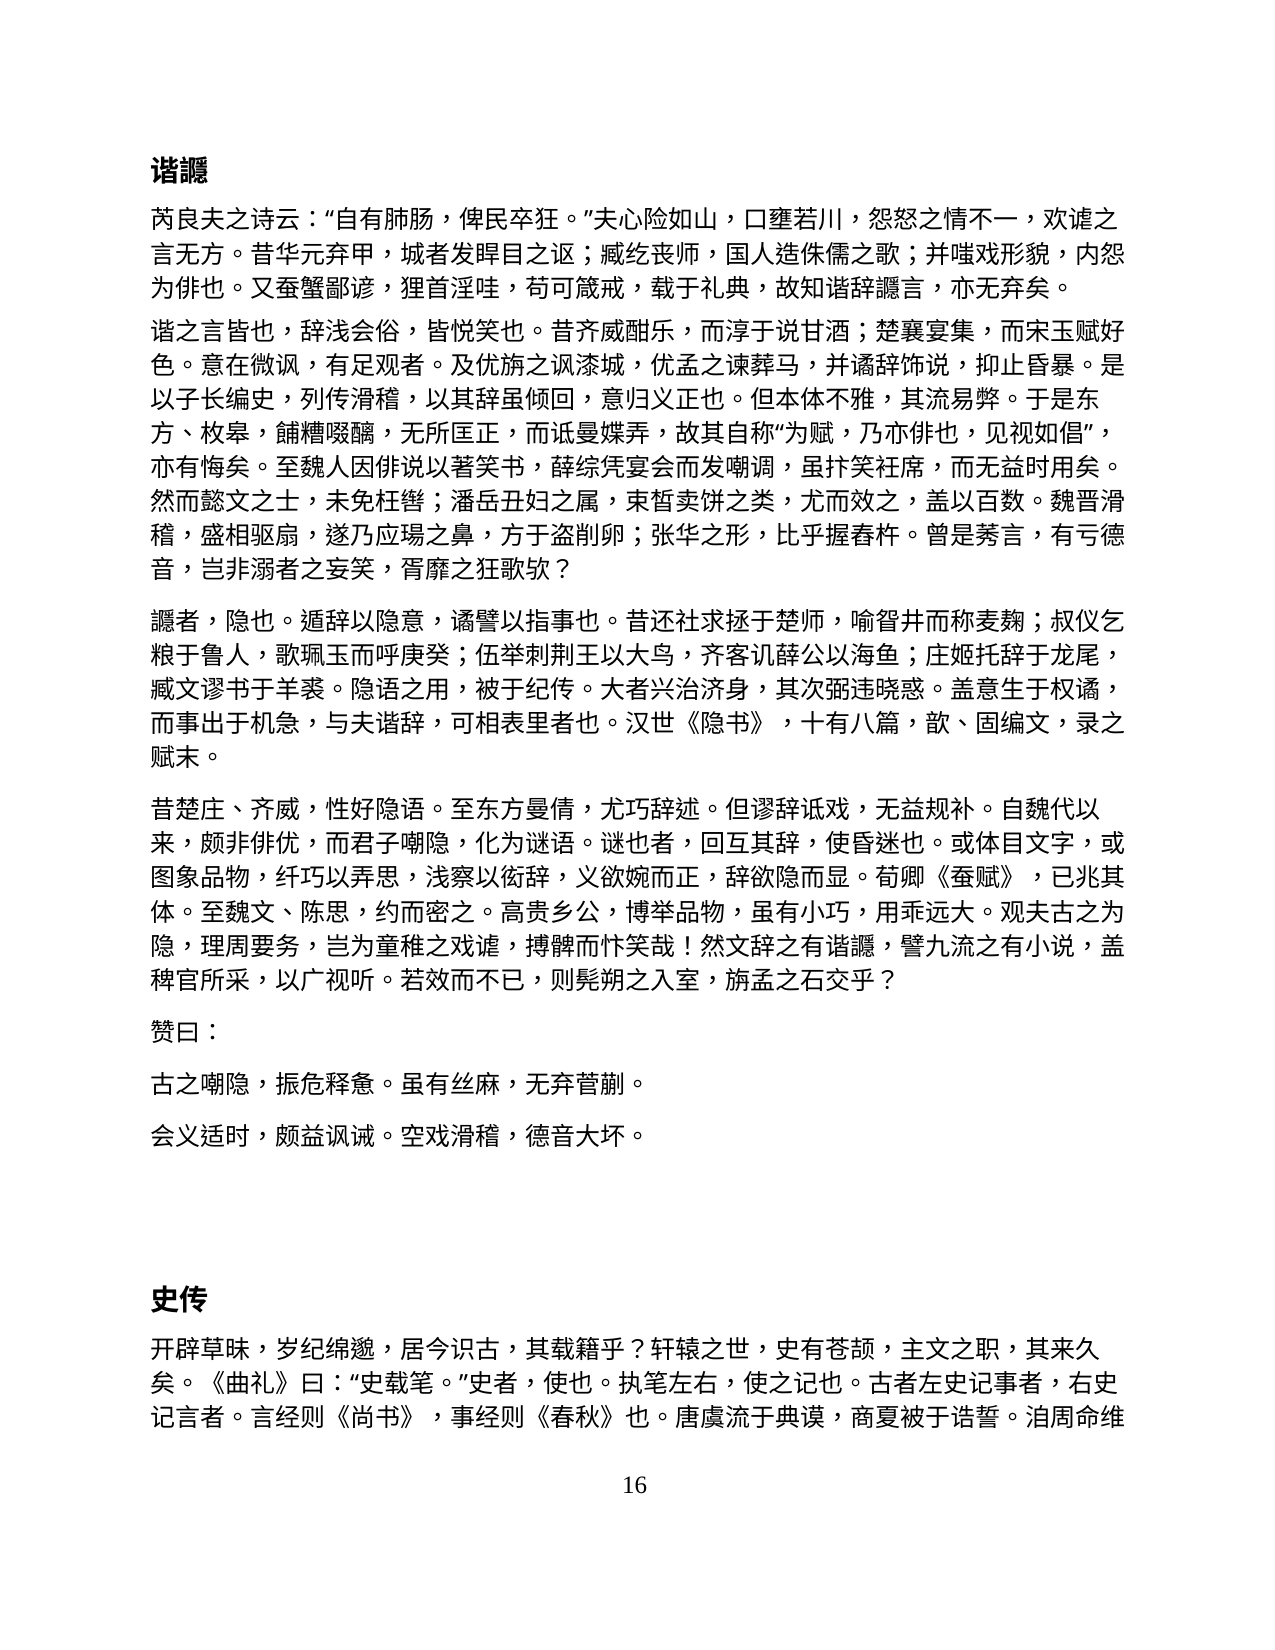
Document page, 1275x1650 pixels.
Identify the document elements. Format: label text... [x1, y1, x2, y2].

text 讔者，隐也。遁辞以隐意，谲譬以指事也。昔还社求拯于楚师，喻眢井而称麦麹；叔仪乞粮于鲁人，歌珮玉而呼庚癸；伍举刺荆王以大鸟，齐客讥薛公以海鱼；庄姬托辞于龙尾，臧文谬书于羊裘。隐语之用，被于纪传。大者兴治济身，其次弼违晓惑。盖意生于权谲，而事出于机急，与夫谐辞，可相表里者也。汉世《隐书》，十有八篇，歆、固编文，录之赋末。 [150, 604, 1125, 774]
text 会义适时，颇益讽诫。空戏滑稽，德音大坏。 [150, 1118, 1125, 1152]
text 昔楚庄、齐威，性好隐语。至东方曼倩，尤巧辞述。但谬辞诋戏，无益规补。自魏代以来，颇非俳优，而君子嘲隐，化为谜语。谜也者，回互其辞，使昏迷也。或体目文字，或图象品物，纤巧以弄思，浅察以衒辞，义欲婉而正，辞欲隐而显。荀卿《蚕赋》，已兆其体。至魏文、陈思，约而密之。高贵乡公，博举品物，虽有小巧，用乖远大。观夫古之为隐，理周要务，岂为童稚之戏谑，搏髀而忭笑哉！然文辞之有谐讔，譬九流之有小说，盖稗官所采，以广视听。若效而不已，则髡朔之入室，旃孟之石交乎？ [150, 792, 1125, 996]
text 古之嘲隐，振危释惫。虽有丝麻，无弃菅蒯。 [150, 1066, 1125, 1100]
subtitle 史传 [150, 1279, 1125, 1319]
text 开辟草昧，岁纪绵邈，居今识古，其载籍乎？轩辕之世，史有苍颉，主文之职，其来久矣。《曲礼》曰∶“史载笔。”史者，使也。执笔左右，使之记也。古者左史记事者，右史记言者。言经则《尚书》，事经则《春秋》也。唐虞流于典谟，商夏被于诰誓。洎周命维新，姬公定法，三正以班历，贯四时以联事。诸侯建邦，各有国史，彰善瘅恶，树之风声。自平王微弱，政不及雅，宪章散紊，彝伦攸斁。 [150, 1332, 1125, 1434]
text 芮良夫之诗云∶“自有肺肠，俾民卒狂。”夫心险如山，口壅若川，怨怒之情不一，欢谑之言无方。昔华元弃甲，城者发睅目之讴；臧纥丧师，国人造侏儒之歌；并嗤戏形貌，内怨为俳也。又蚕蟹鄙谚，狸首淫哇，苟可箴戒，载于礼典，故知谐辞讔言，亦无弃矣。 [150, 202, 1125, 304]
text 谐之言皆也，辞浅会俗，皆悦笑也。昔齐威酣乐，而淳于说甘酒；楚襄宴集，而宋玉赋好色。意在微讽，有足观者。及优旃之讽漆城，优孟之谏葬马，并谲辞饰说，抑止昏暴。是以子长编史，列传滑稽，以其辞虽倾回，意归义正也。但本体不雅，其流易弊。于是东方、枚皋，餔糟啜醨，无所匡正，而诋曼媟弄，故其自称“为赋，乃亦俳也，见视如倡”，亦有悔矣。至魏人因俳说以著笑书，薛综凭宴会而发嘲调，虽抃笑衽席，而无益时用矣。然而懿文之士，未免枉辔；潘岳丑妇之属，束皙卖饼之类，尤而效之，盖以百数。魏晋滑稽，盛相驱扇，遂乃应瑒之鼻，方于盗削卵；张华之形，比乎握舂杵。曾是莠言，有亏德音，岂非溺者之妄笑，胥靡之狂歌欤？ [150, 313, 1125, 586]
subtitle 谐讔 [150, 150, 1125, 190]
text 赞曰∶ [150, 1014, 1125, 1048]
